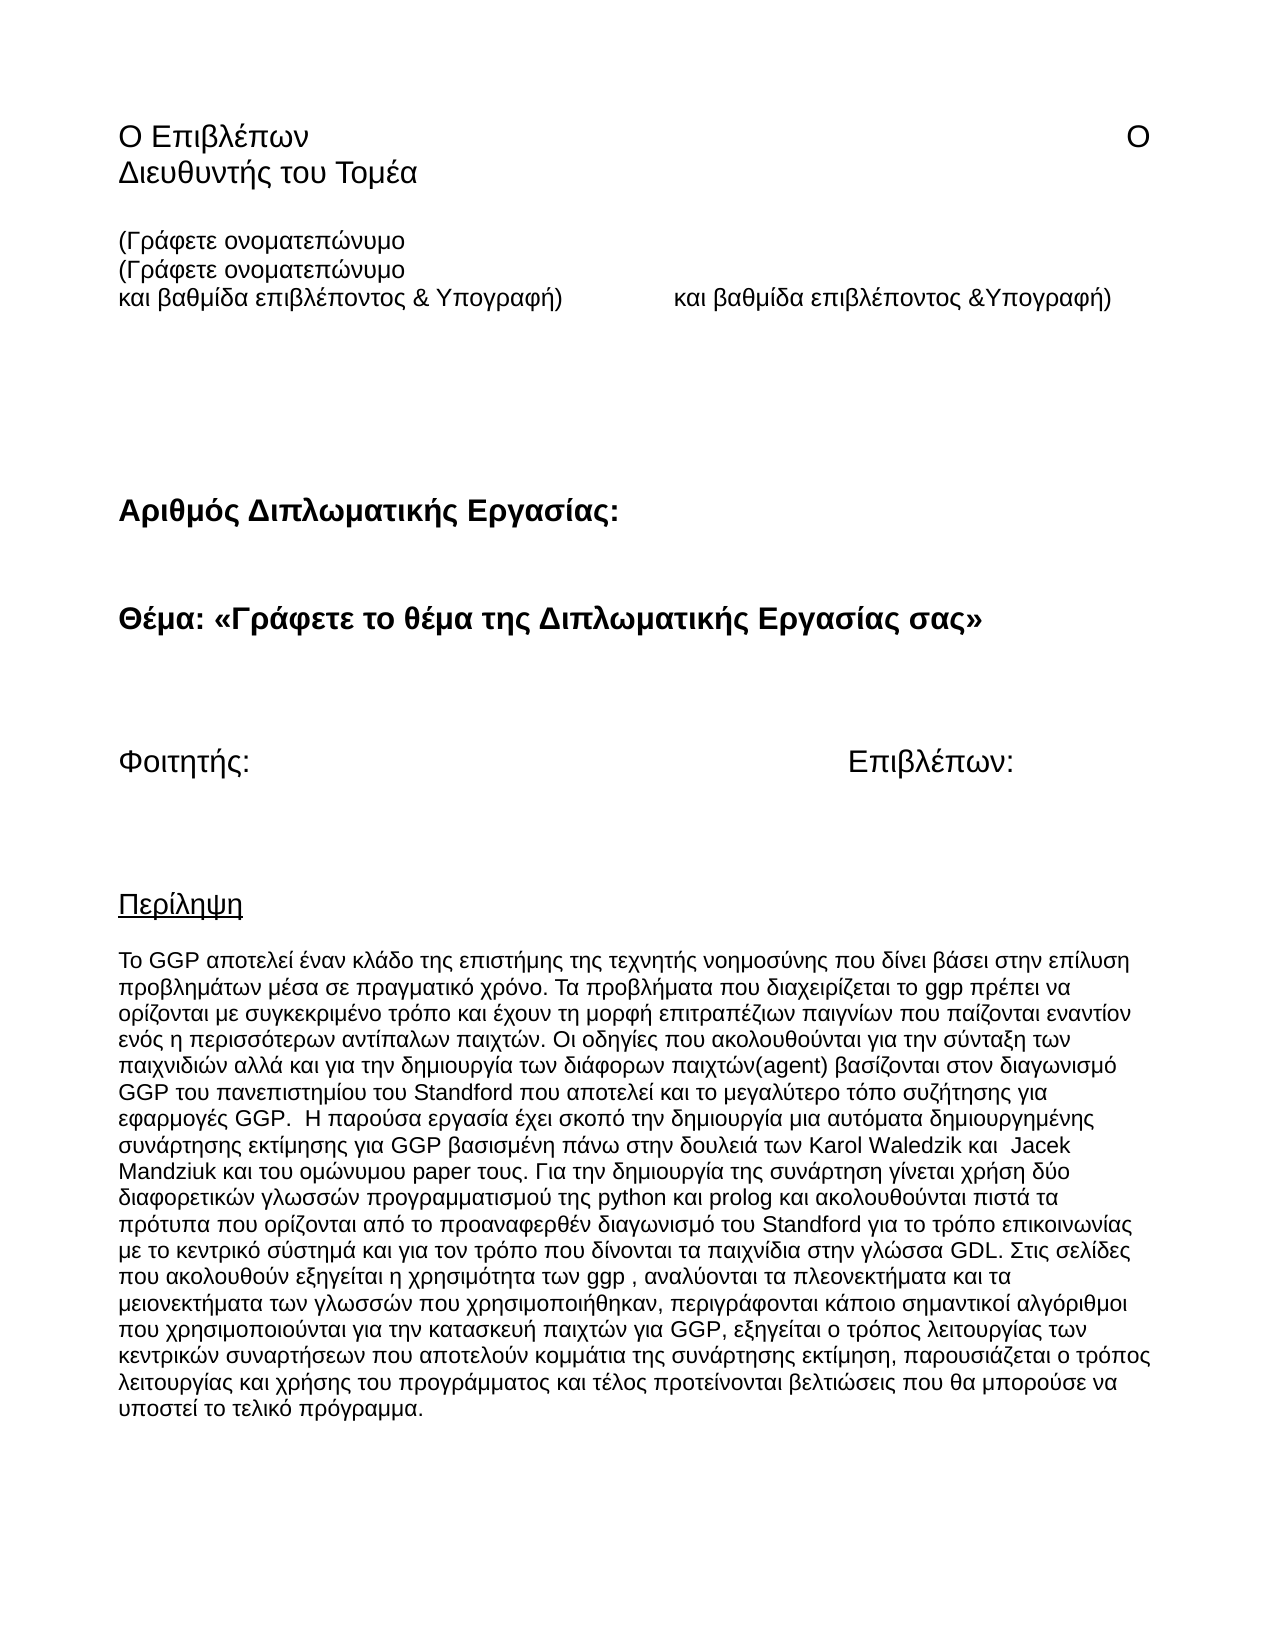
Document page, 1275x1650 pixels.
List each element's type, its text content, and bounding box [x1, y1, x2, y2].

text και βαθμίδα επιβλέποντος & Υπογραφή) και βαθμίδα επιβλέποντος &Υπογραφή) [118, 283, 1157, 312]
text Περίληψη [118, 887, 1157, 921]
text Θέμα: «Γράφετε το θέμα της Διπλωματικής Εργασίας σας» [118, 600, 1157, 636]
text Φοιτητής: Επιβλέπων: [118, 743, 1157, 779]
text Το GGP αποτελεί έναν κλάδο της επιστήμης της τεχνητής νοημοσύνης που δίνει βάσει στην επίλυση προβλημάτων μέσα σε πραγματικό χρόνο. Τα προβλήματα που διαχειρίζεται το ggp πρέπει να ορίζονται με συγκεκριμένο τρόπο και έχουν τη μορφή επιτραπέζιων παιγνίων που παίζονται εναντίον ενός η περισσότερων αντίπαλων παιχτών. Οι οδηγίες που ακολουθούνται για την σύνταξη των παιχνιδιών αλλά και για την δημιουργία των διάφορων παιχτών(agent) βασίζονται στον διαγωνισμό GGP του πανεπιστημίου του Standford που αποτελεί και το μεγαλύτερο τόπο συζήτησης για εφαρμογές GGP. Η παρούσα εργασία έχει σκοπό την δημιουργία μια αυτόματα δημιουργημένης συνάρτησης εκτίμησης για GGP βασισμένη πάνω στην δουλειά των Karol Waledzik και Jacek Mandziuk και του ομώνυμου paper τους. Για την δημιουργία της συνάρτηση γίνεται χρήση δύο διαφορετικών γλωσσών προγραμματισμού της python και prolog και ακολουθούνται πιστά τα πρότυπα που ορίζονται από το προαναφερθέν διαγωνισμό του Standford για το τρόπο επικοινωνίας με το κεντρικό σύστημά και για τον τρόπο που δίνονται τα παιχνίδια στην γλώσσα GDL. Στις σελίδες που ακολουθούν εξηγείται η χρησιμότητα των ggp , αναλύονται τα πλεονεκτήματα και τα μειονεκτήματα των γλωσσών που χρησιμοποιήθηκαν, περιγράφονται κάποιο σημαντικοί αλγόριθμοι που χρησιμοποιούνται για την κατασκευή παιχτών για GGP, εξηγείται ο τρόπος λειτουργίας των κεντρικών συναρτήσεων που αποτελούν κομμάτια της συνάρτησης εκτίμηση, παρουσιάζεται ο τρόπος λειτουργίας και χρήσης του προγράμματος και τέλος προτείνονται βελτιώσεις που θα μπορούσε να υποστεί το τελικό πρόγραμμα. [118, 947, 1157, 1421]
text Ο Επιβλέπων Ο Διευθυντής του Τομέα [118, 118, 1157, 190]
text Αριθμός Διπλωματικής Εργασίας: [118, 492, 1157, 528]
text (Γράφετε ονοματεπώνυμο (Γράφετε ονοματεπώνυμο [118, 226, 1157, 283]
